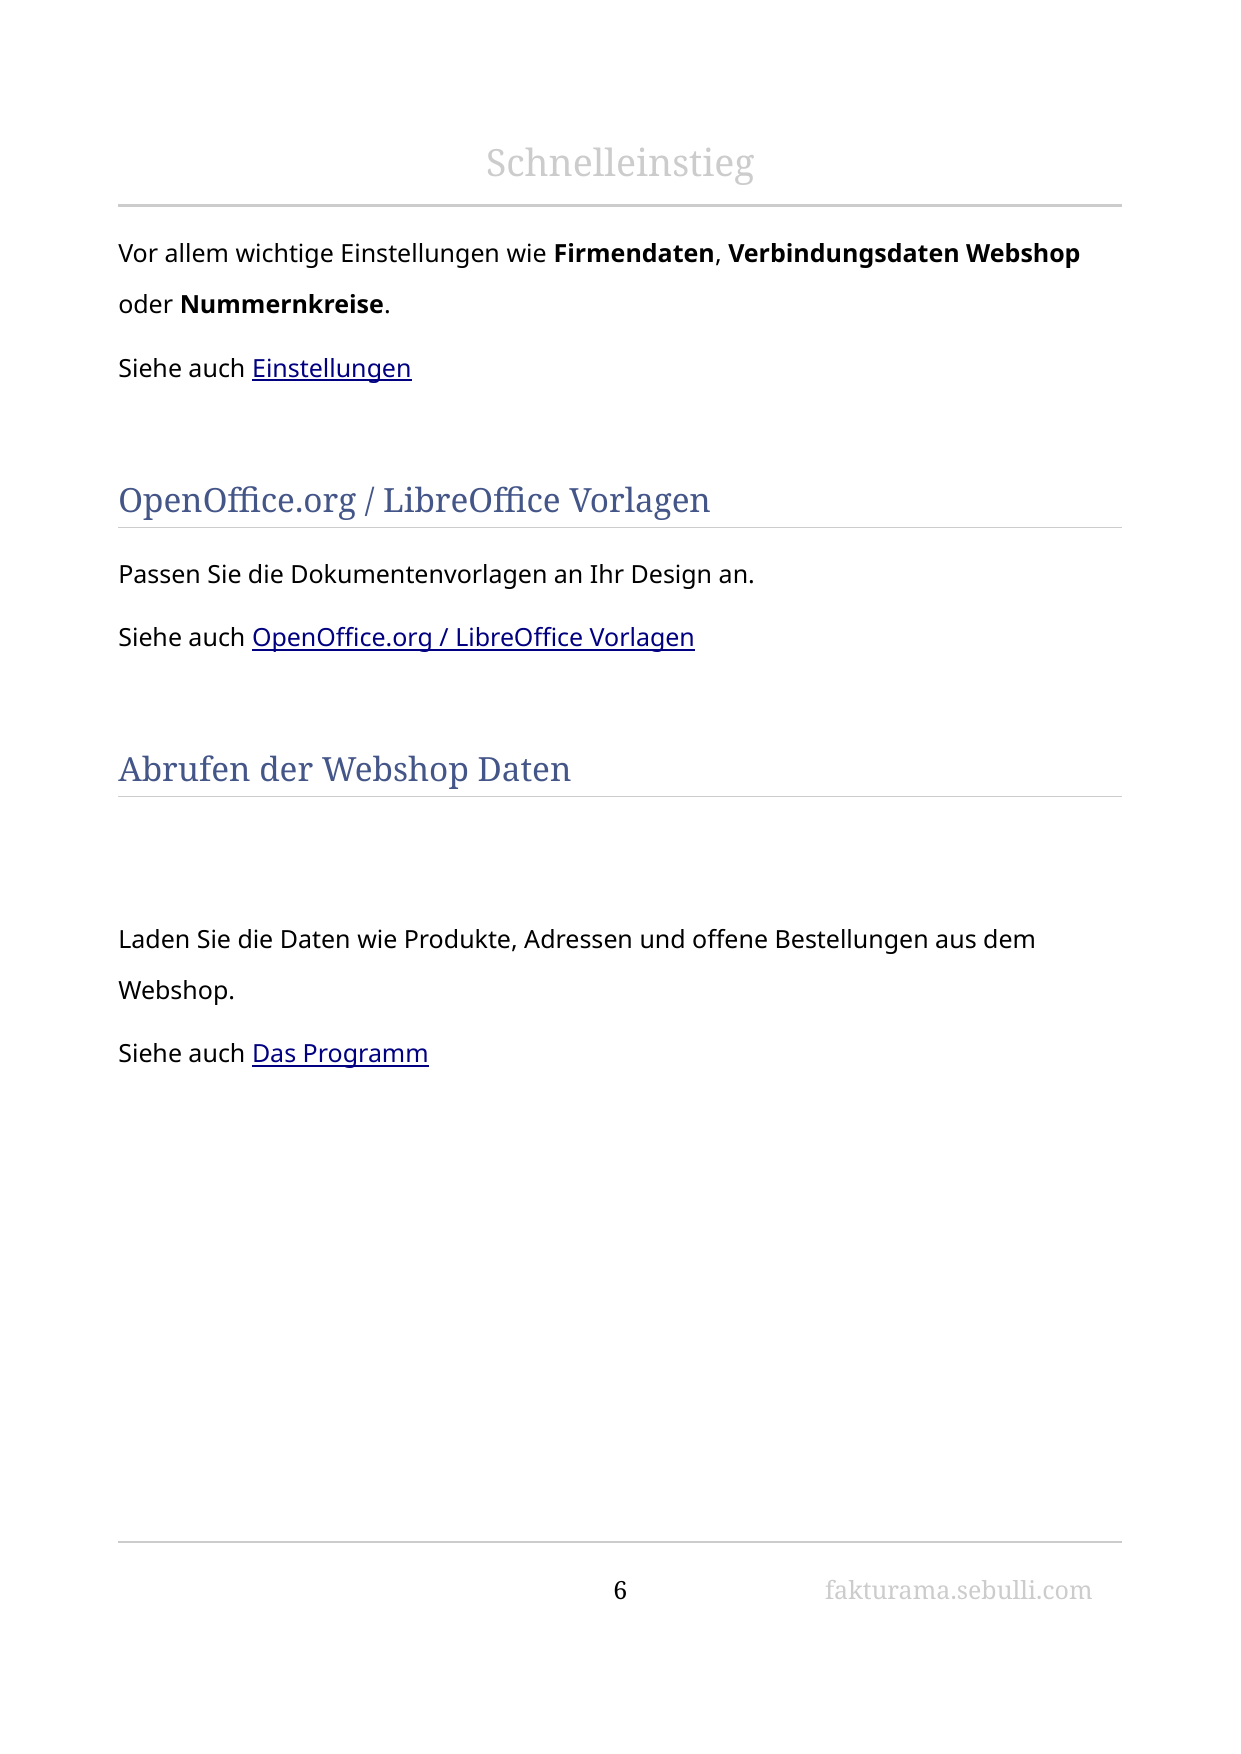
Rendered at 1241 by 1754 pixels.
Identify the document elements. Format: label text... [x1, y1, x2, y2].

text Siehe auch OpenOffice.org / LibreOffice Vorlagen [118, 620, 1122, 654]
text Vor allem wichtige Einstellungen wie Firmendaten, Verbindungsdaten Webshop oder Nummernkreise. [118, 236, 1122, 321]
text Passen Sie die Dokumentenvorlagen an Ihr Design an. [118, 556, 1122, 591]
text Siehe auch Das Programm [118, 1036, 1122, 1070]
text Laden Sie die Daten wie Produkte, Adressen und offene Bestellungen aus dem Webshop. [118, 922, 1122, 1007]
text Siehe auch Einstellungen [118, 351, 1122, 385]
subtitle Abrufen der Webshop Daten [118, 746, 1122, 796]
subtitle OpenOffice.org / LibreOffice Vorlagen [118, 477, 1122, 527]
